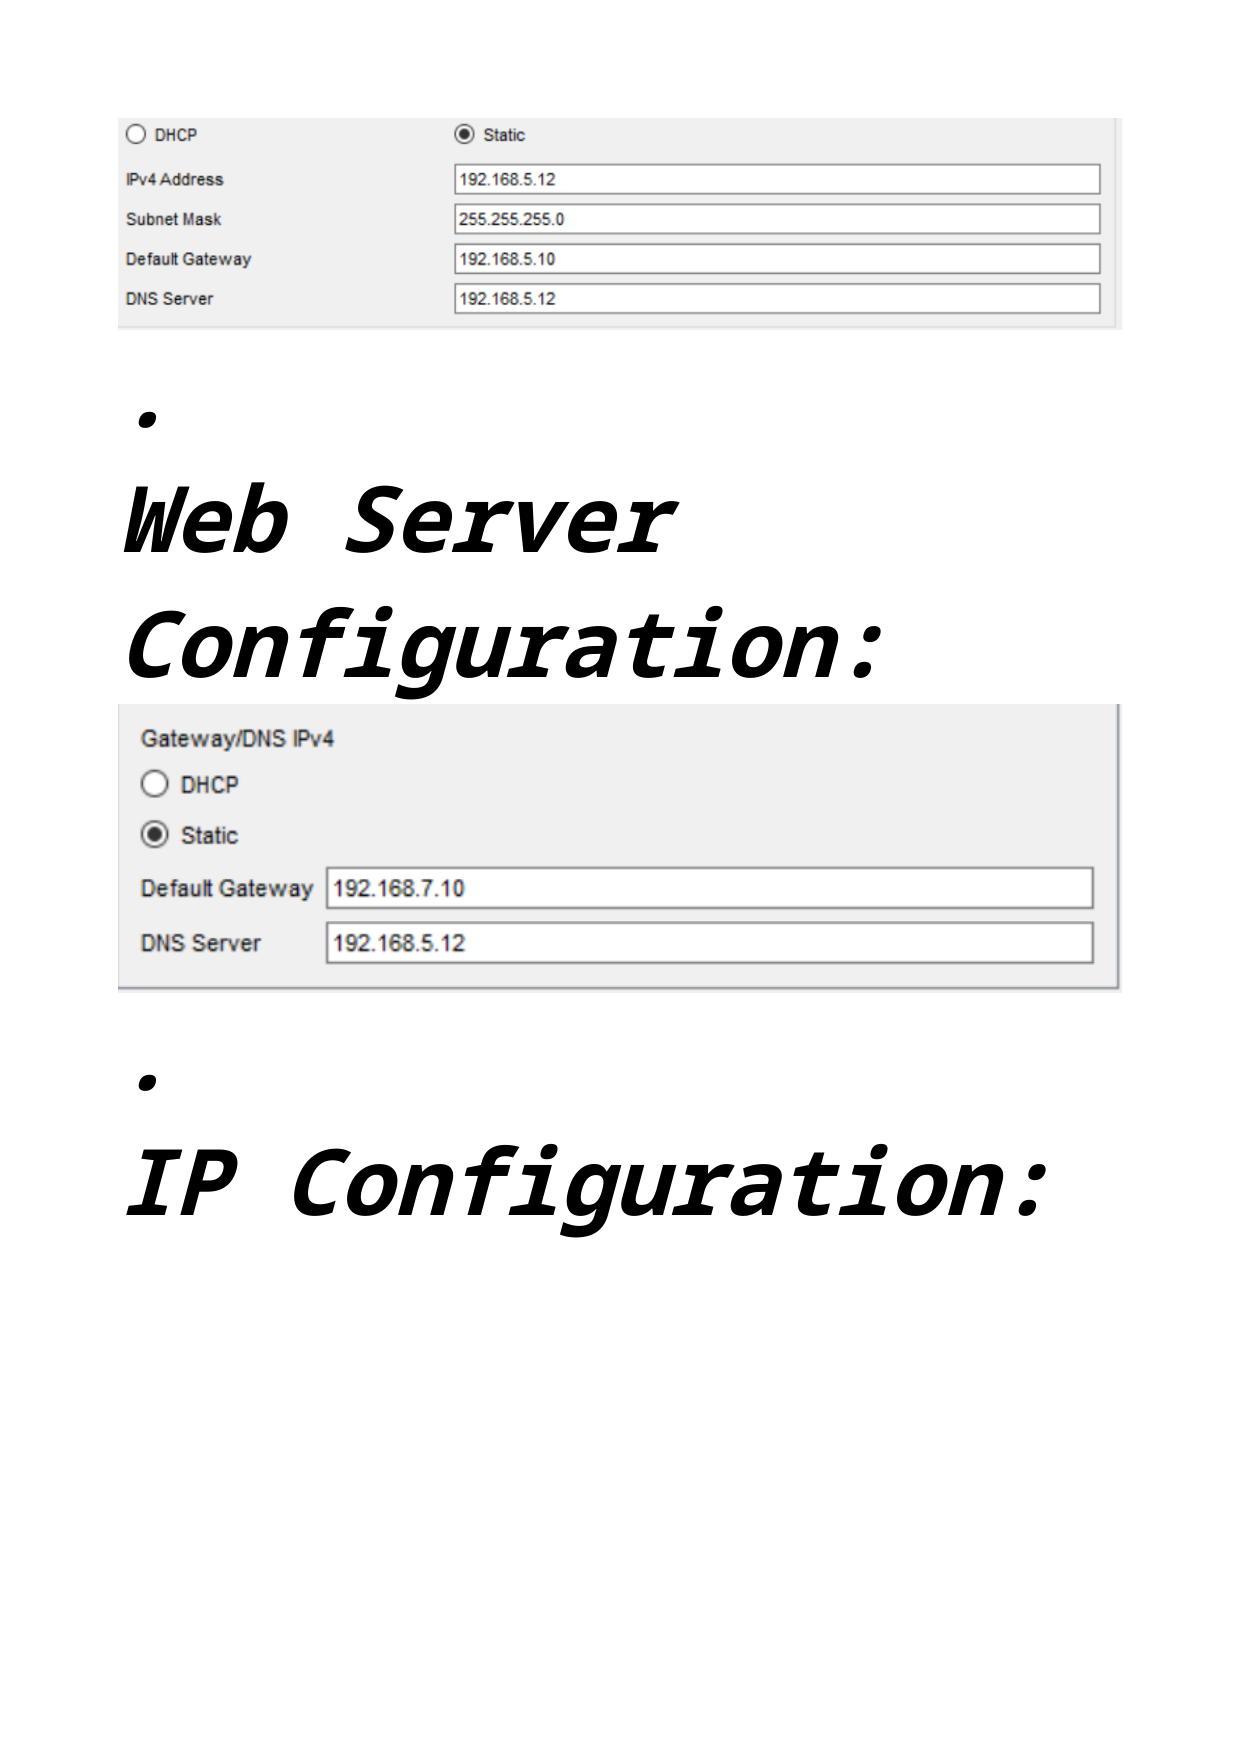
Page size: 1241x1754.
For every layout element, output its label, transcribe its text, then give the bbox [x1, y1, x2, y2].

picture [118, 118, 1123, 330]
text . [118, 330, 1122, 454]
text Web Server Configuration: [118, 454, 1122, 704]
text . [118, 993, 1122, 1117]
text IP Configuration: [118, 1117, 1122, 1242]
picture [118, 704, 1123, 993]
